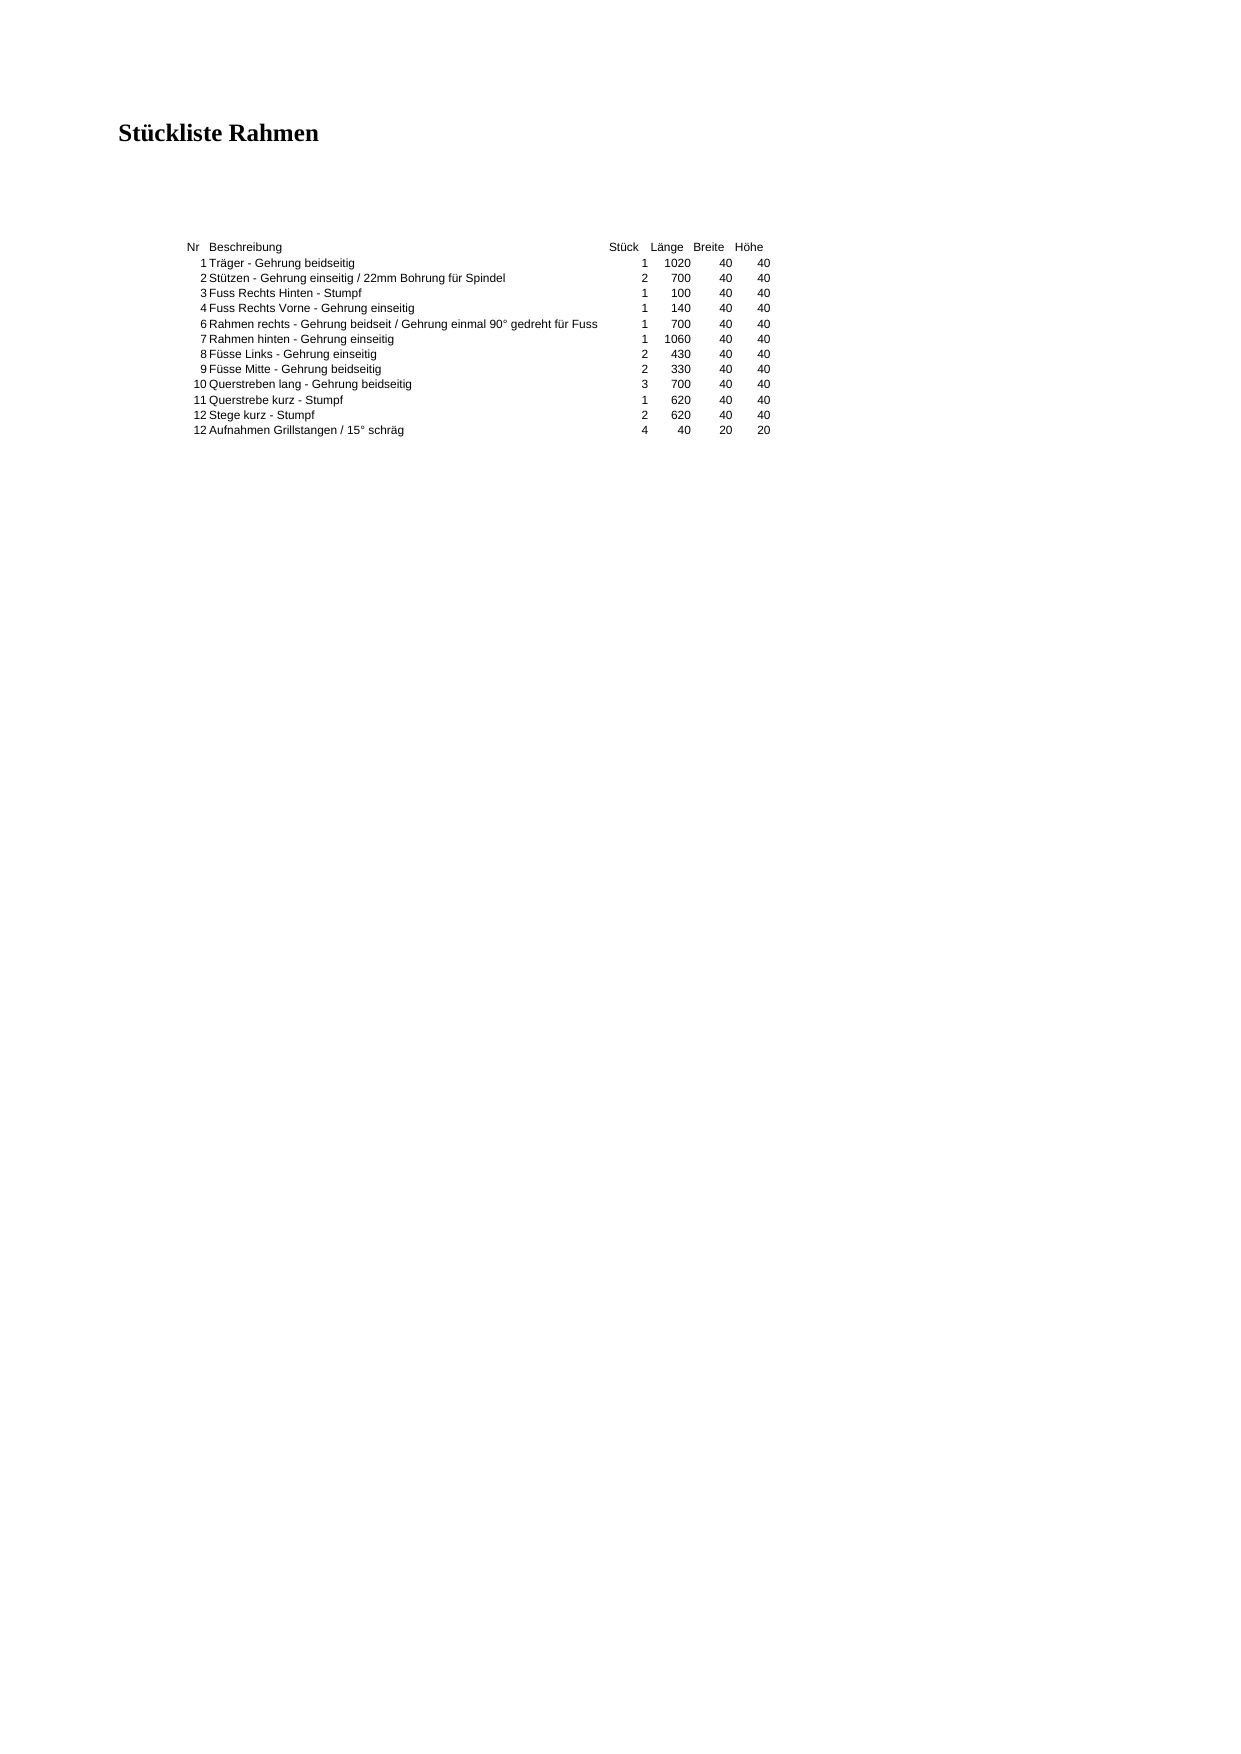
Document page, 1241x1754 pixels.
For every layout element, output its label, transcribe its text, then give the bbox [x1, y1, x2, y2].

text Stückliste Rahmen [118, 118, 1122, 147]
